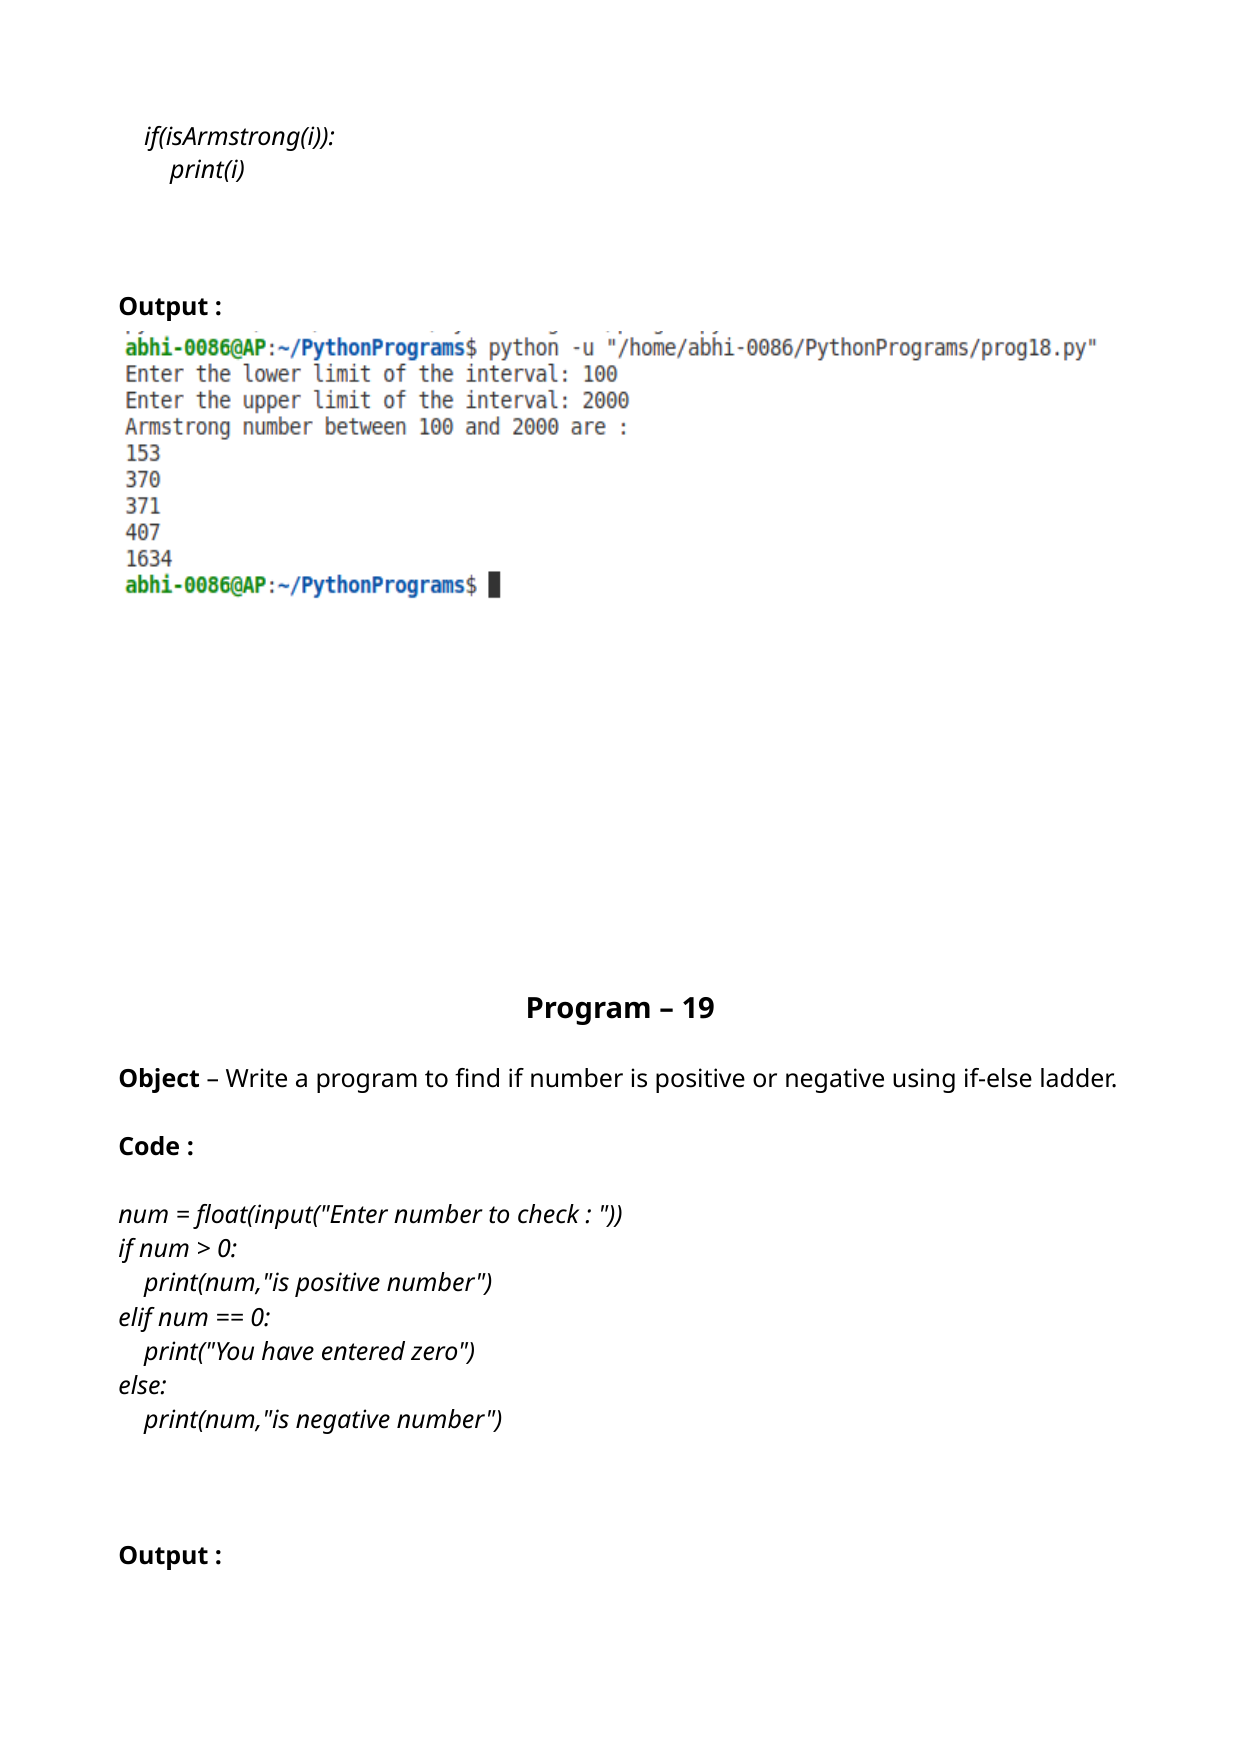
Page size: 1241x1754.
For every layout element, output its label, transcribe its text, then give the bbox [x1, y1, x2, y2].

text else: [118, 1367, 1122, 1401]
text print("You have entered zero") [118, 1333, 1122, 1367]
picture [118, 331, 1123, 613]
text Output : [118, 288, 1122, 322]
text print(num,"is negative number") [118, 1401, 1122, 1435]
text num = float(input("Enter number to check : ")) [118, 1197, 1122, 1231]
text elif num == 0: [118, 1299, 1122, 1333]
text Program – 19 [118, 987, 1122, 1027]
text if num > 0: [118, 1231, 1122, 1265]
text if(isArmstrong(i)): [118, 118, 1122, 152]
text Object – Write a program to find if number is positive or negative using if-else ladder. [118, 1061, 1122, 1095]
text print(i) [118, 152, 1122, 186]
text Output : [118, 1538, 1122, 1572]
text Code : [118, 1129, 1122, 1163]
text print(num,"is positive number") [118, 1265, 1122, 1299]
